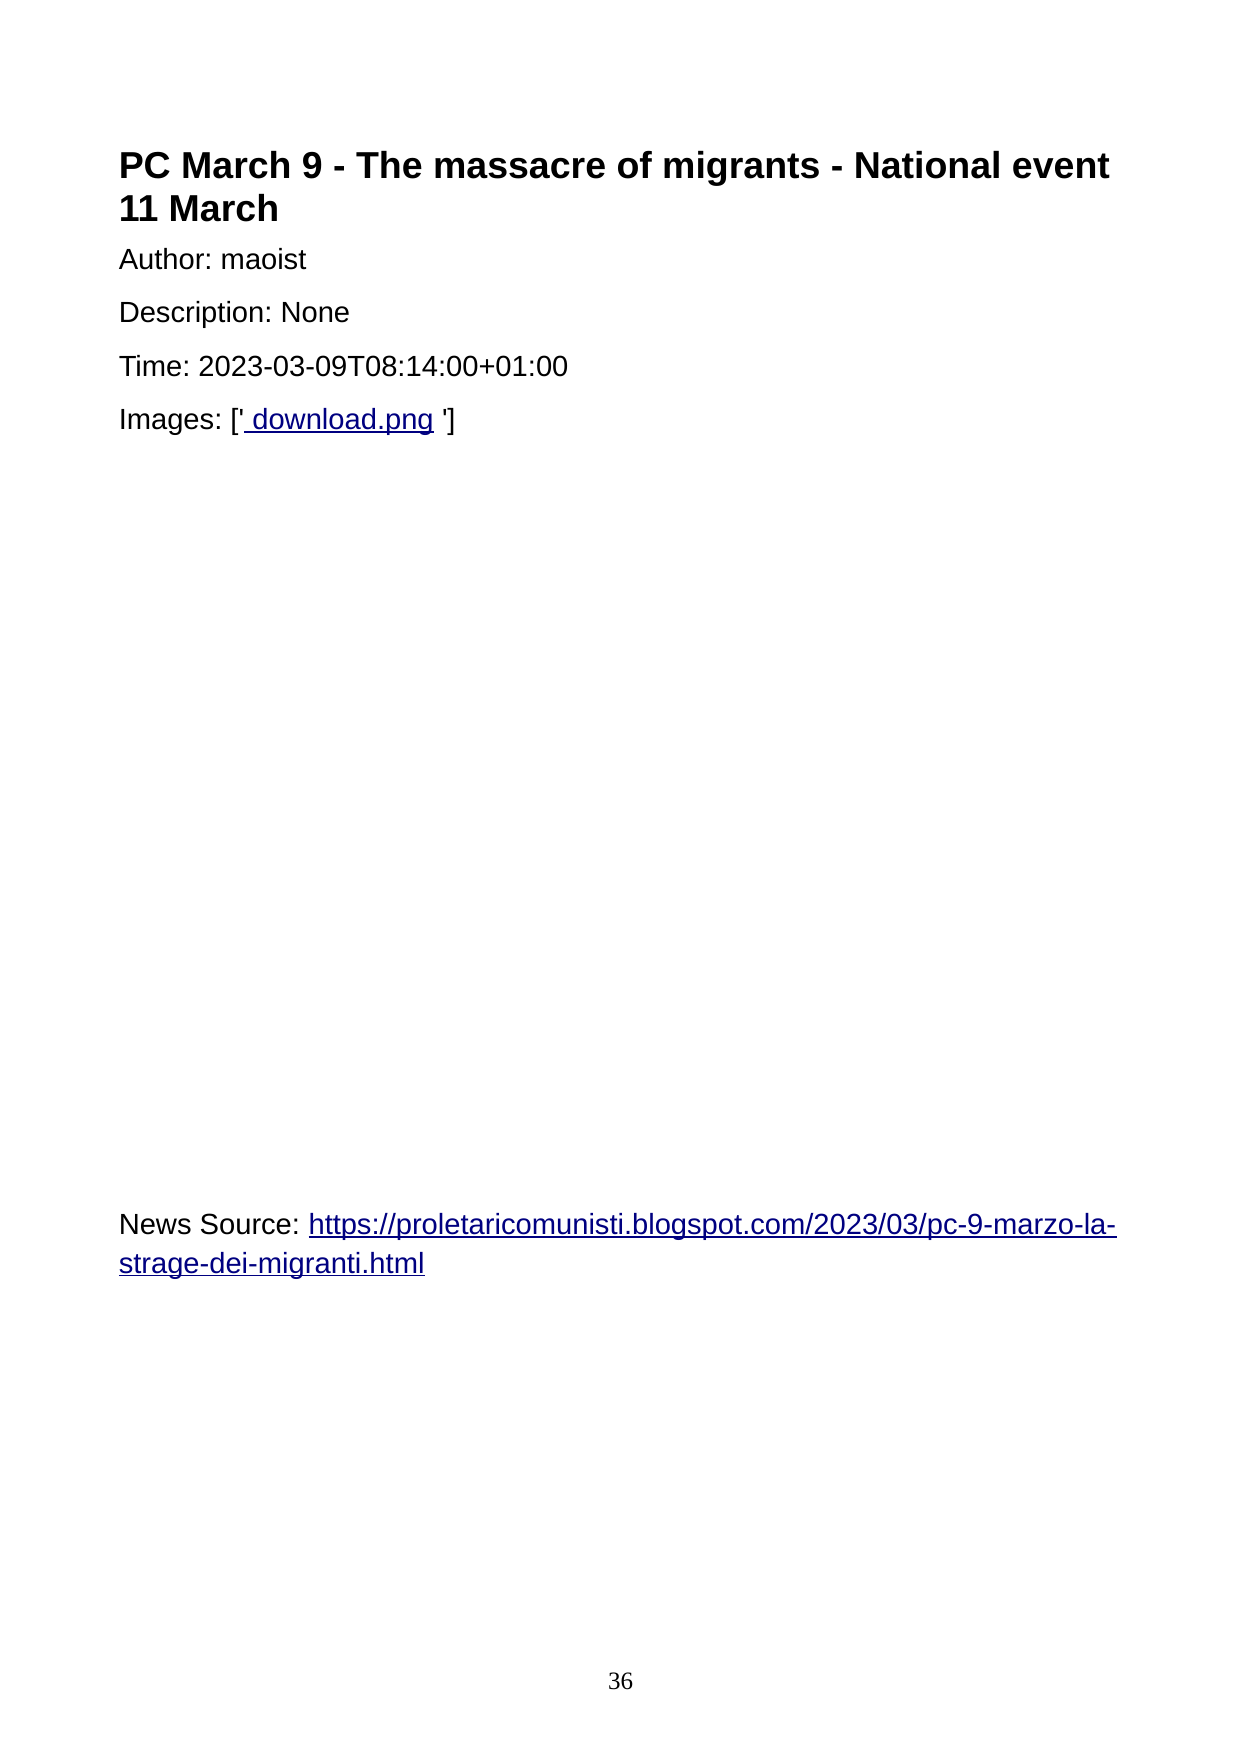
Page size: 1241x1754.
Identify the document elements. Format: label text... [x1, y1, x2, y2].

subtitle PC March 9 - The massacre of migrants - National event 11 March [118, 143, 1122, 230]
text Images: [' download.png '] [118, 402, 1122, 435]
text Author: maoist [118, 242, 1122, 276]
text News Source: https://proletaricomunisti.blogspot.com/2023/03/pc-9-marzo-la-strage-dei-migranti.html [118, 1207, 1122, 1279]
text Time: 2023-03-09T08:14:00+01:00 [118, 348, 1122, 382]
text Description: None [118, 295, 1122, 329]
